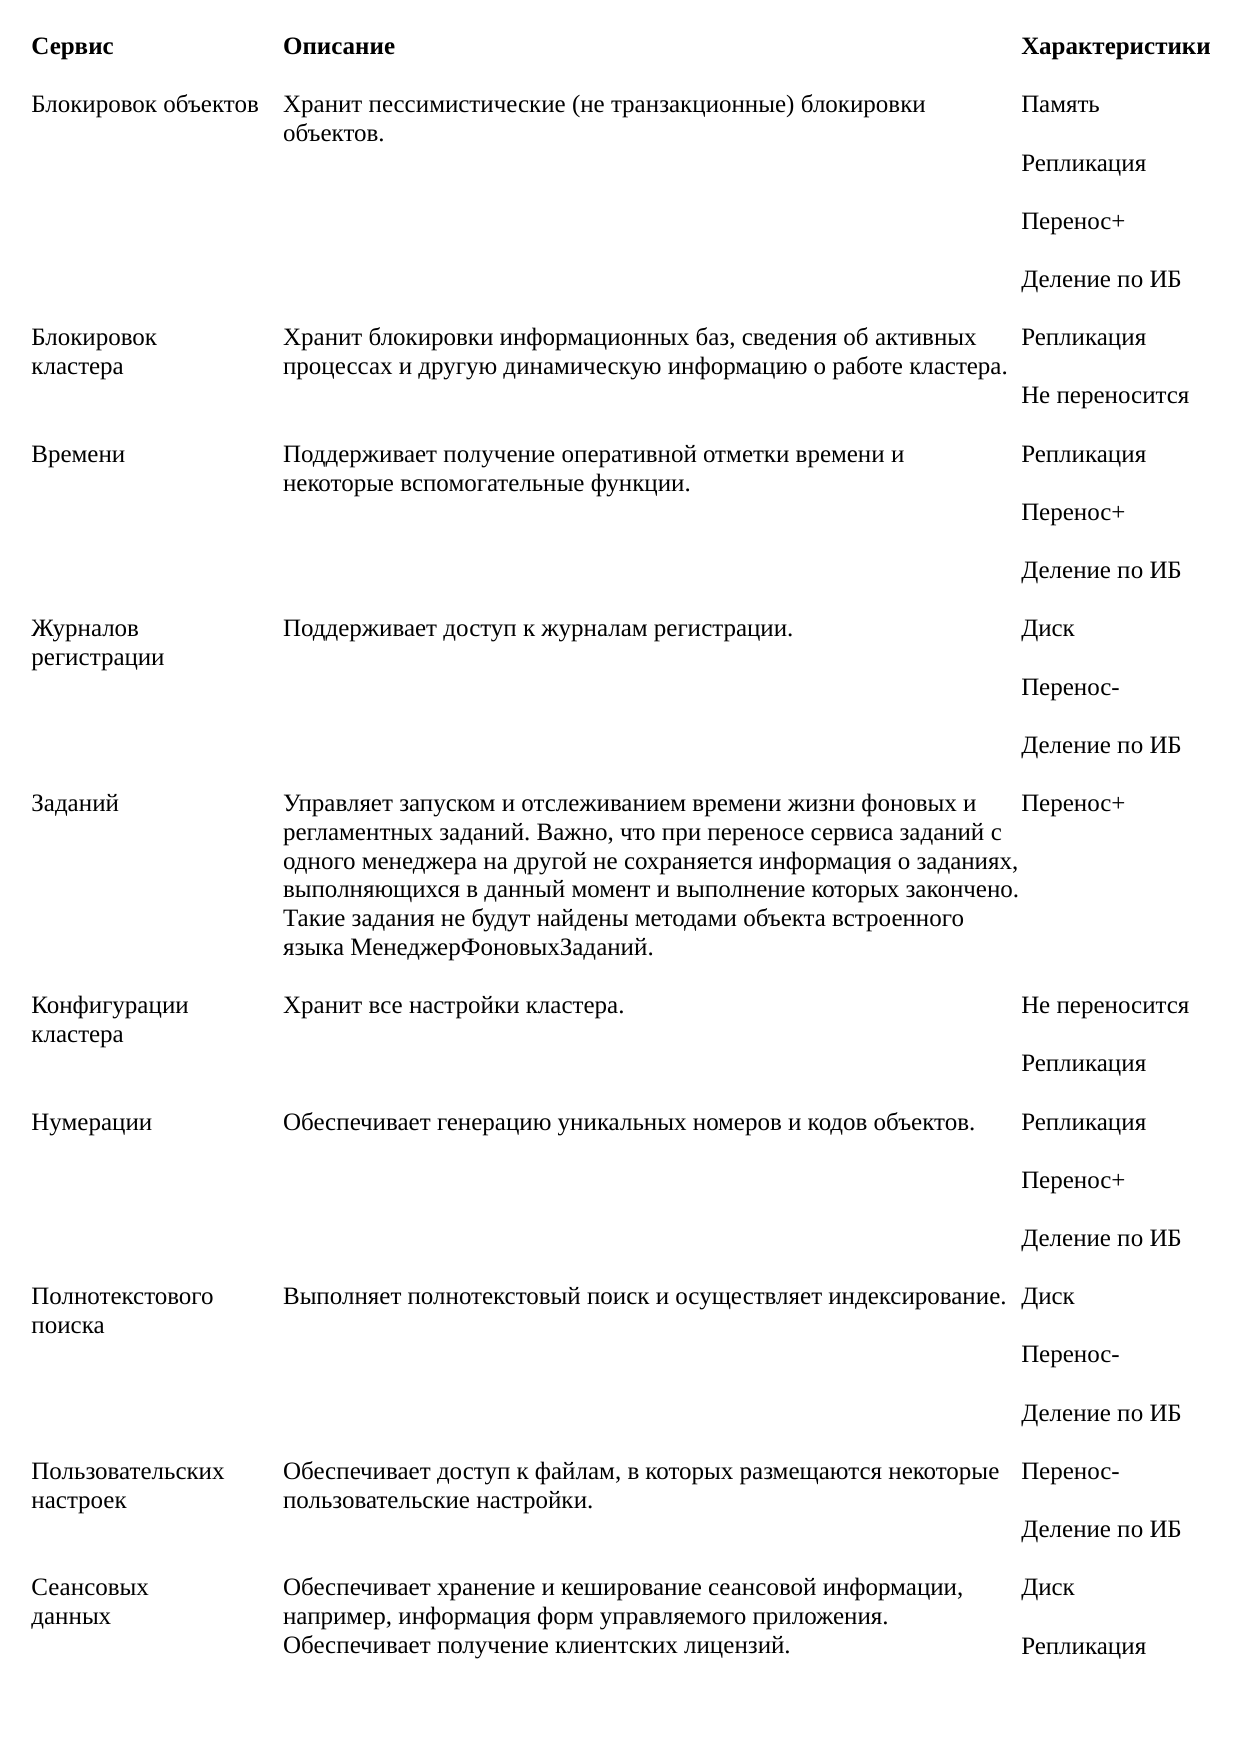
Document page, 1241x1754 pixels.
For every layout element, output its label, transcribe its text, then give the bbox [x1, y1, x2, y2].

table_cell Диск Перенос- Деление по ИБ [1021, 614, 1212, 788]
table_cell Сеансовых данных [31, 1573, 283, 1689]
table_header Описание [283, 31, 1021, 89]
table_header Сервис [31, 31, 283, 89]
table_cell Времени [31, 439, 283, 613]
table_cell Обеспечивает доступ к файлам, в которых размещаются некоторые пользовательские настройки. [283, 1456, 1021, 1572]
table_cell Диск Перенос- Деление по ИБ [1021, 1281, 1212, 1456]
table_cell Блокировок кластера [31, 323, 283, 439]
table_cell Поддерживает доступ к журналам регистрации. [283, 614, 1021, 788]
table_header Характеристики [1021, 31, 1212, 89]
table_cell Конфигурации кластера [31, 990, 283, 1107]
table_cell Полнотекстового поиска [31, 1281, 283, 1456]
table_cell Не переносится Репликация [1021, 990, 1212, 1107]
table_cell Выполняет полнотекстовый поиск и осуществляет индексирование. [283, 1281, 1021, 1456]
table_cell Пользовательских настроек [31, 1456, 283, 1572]
table_cell Управляет запуском и отслеживанием времени жизни фоновых и регламентных заданий. Важно, что при переносе сервиса заданий с одного менеджера на другой не сохраняется информация о заданиях, выполняющихся в данный момент и выполнение которых закончено. Такие задания не будут найдены методами объекта встроенного языка МенеджерФоновыхЗаданий. [283, 788, 1021, 990]
table_cell Обеспечивает генерацию уникальных номеров и кодов объектов. [283, 1107, 1021, 1281]
table_cell Память Репликация Перенос+ Деление по ИБ [1021, 90, 1212, 322]
table_cell Хранит блокировки информационных баз, сведения об активных процессах и другую динамическую информацию о работе кластера. [283, 323, 1021, 439]
table_cell Поддерживает получение оперативной отметки времени и некоторые вспомогательные функции. [283, 439, 1021, 613]
table_cell Заданий [31, 788, 283, 990]
table_cell Репликация Перенос+ Деление по ИБ [1021, 439, 1212, 613]
table_cell Репликация Не переносится [1021, 323, 1212, 439]
table_cell Хранит пессимистические (не транзакционные) блокировки объектов. [283, 90, 1021, 322]
table_cell Репликация Перенос+ Деление по ИБ [1021, 1107, 1212, 1281]
table_cell Обеспечивает хранение и кеширование сеансовой информации, например, информация форм управляемого приложения. Обеспечивает получение клиентских лицензий. [283, 1573, 1021, 1689]
table_cell Перенос+ [1021, 788, 1212, 990]
table_cell Нумерации [31, 1107, 283, 1281]
table_cell Диск Репликация [1021, 1573, 1212, 1689]
table_cell Хранит все настройки кластера. [283, 990, 1021, 1107]
table_cell Журналов регистрации [31, 614, 283, 788]
table_cell Блокировок объектов [31, 90, 283, 322]
table_cell Перенос- Деление по ИБ [1021, 1456, 1212, 1572]
